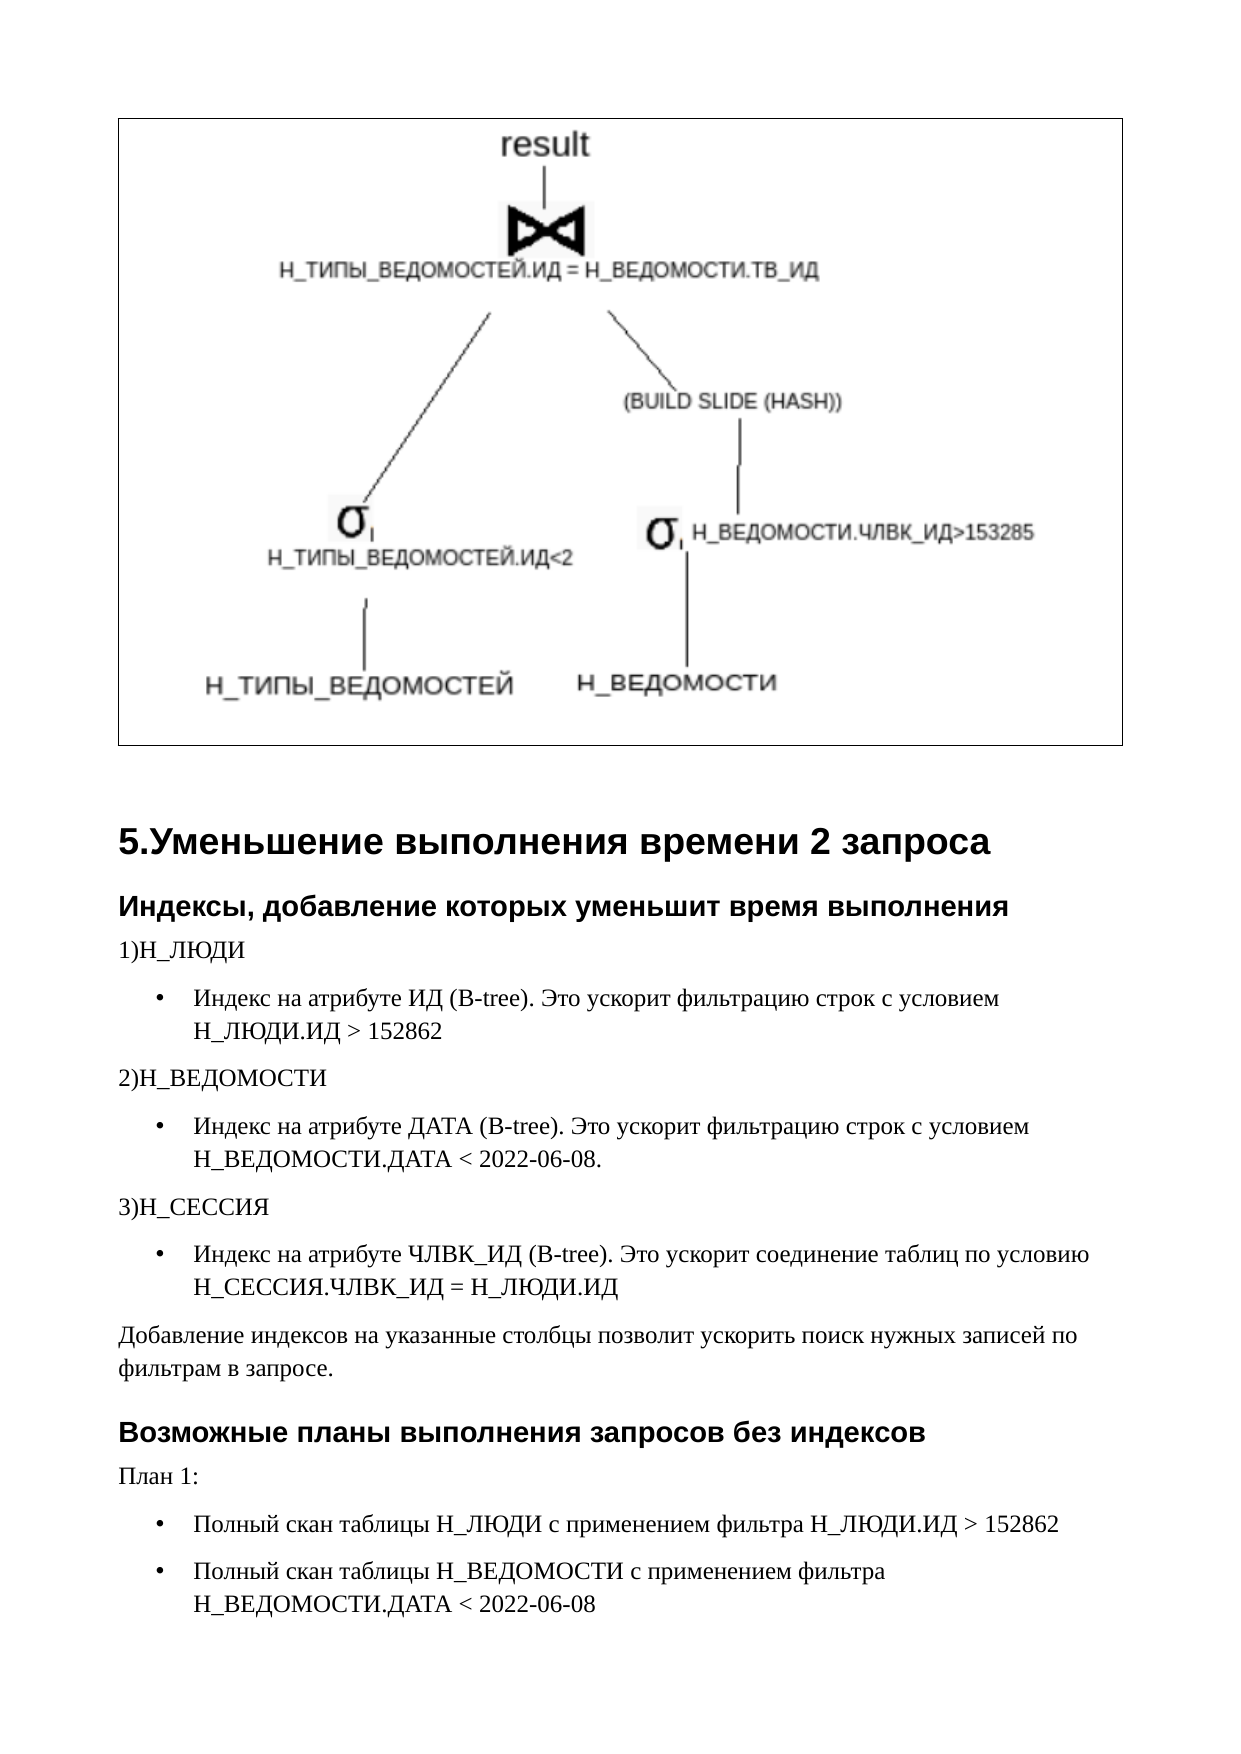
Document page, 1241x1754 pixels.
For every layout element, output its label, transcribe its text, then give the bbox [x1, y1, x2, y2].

subtitle Индексы, добавление которых уменьшит время выполнения [118, 889, 1122, 923]
picture [191, 125, 1049, 711]
text 3)Н_СЕССИЯ [118, 1192, 1122, 1220]
text 2)Н_ВЕДОМОСТИ [118, 1063, 1122, 1092]
subtitle 5.Уменьшение выполнения времени 2 запроса [118, 819, 1122, 862]
list Индекс на атрибуте ДАТА (B-tree). Это ускорит фильтрацию строк с условием Н_ВЕДОМОСТИ.ДАТА < 2022-06-08. [156, 1111, 1122, 1173]
list Полный скан таблицы Н_ЛЮДИ с применением фильтра Н_ЛЮДИ.ИД > 152862 [156, 1509, 1122, 1537]
table_header [119, 119, 1122, 745]
text 1)Н_ЛЮДИ [118, 935, 1122, 964]
text Добавление индексов на указанные столбцы позволит ускорить поиск нужных записей по фильтрам в запросе. [118, 1320, 1122, 1382]
list Индекс на атрибуте ЧЛВК_ИД (B-tree). Это ускорит соединение таблиц по условию Н_СЕССИЯ.ЧЛВК_ИД = Н_ЛЮДИ.ИД [156, 1239, 1122, 1301]
subtitle Возможные планы выполнения запросов без индексов [118, 1415, 1122, 1449]
list Индекс на атрибуте ИД (B-tree). Это ускорит фильтрацию строк с условием Н_ЛЮДИ.ИД > 152862 [156, 983, 1122, 1044]
list Полный скан таблицы Н_ВЕДОМОСТИ с применением фильтра Н_ВЕДОМОСТИ.ДАТА < 2022-06-08 [156, 1556, 1122, 1618]
text План 1: [118, 1461, 1122, 1490]
